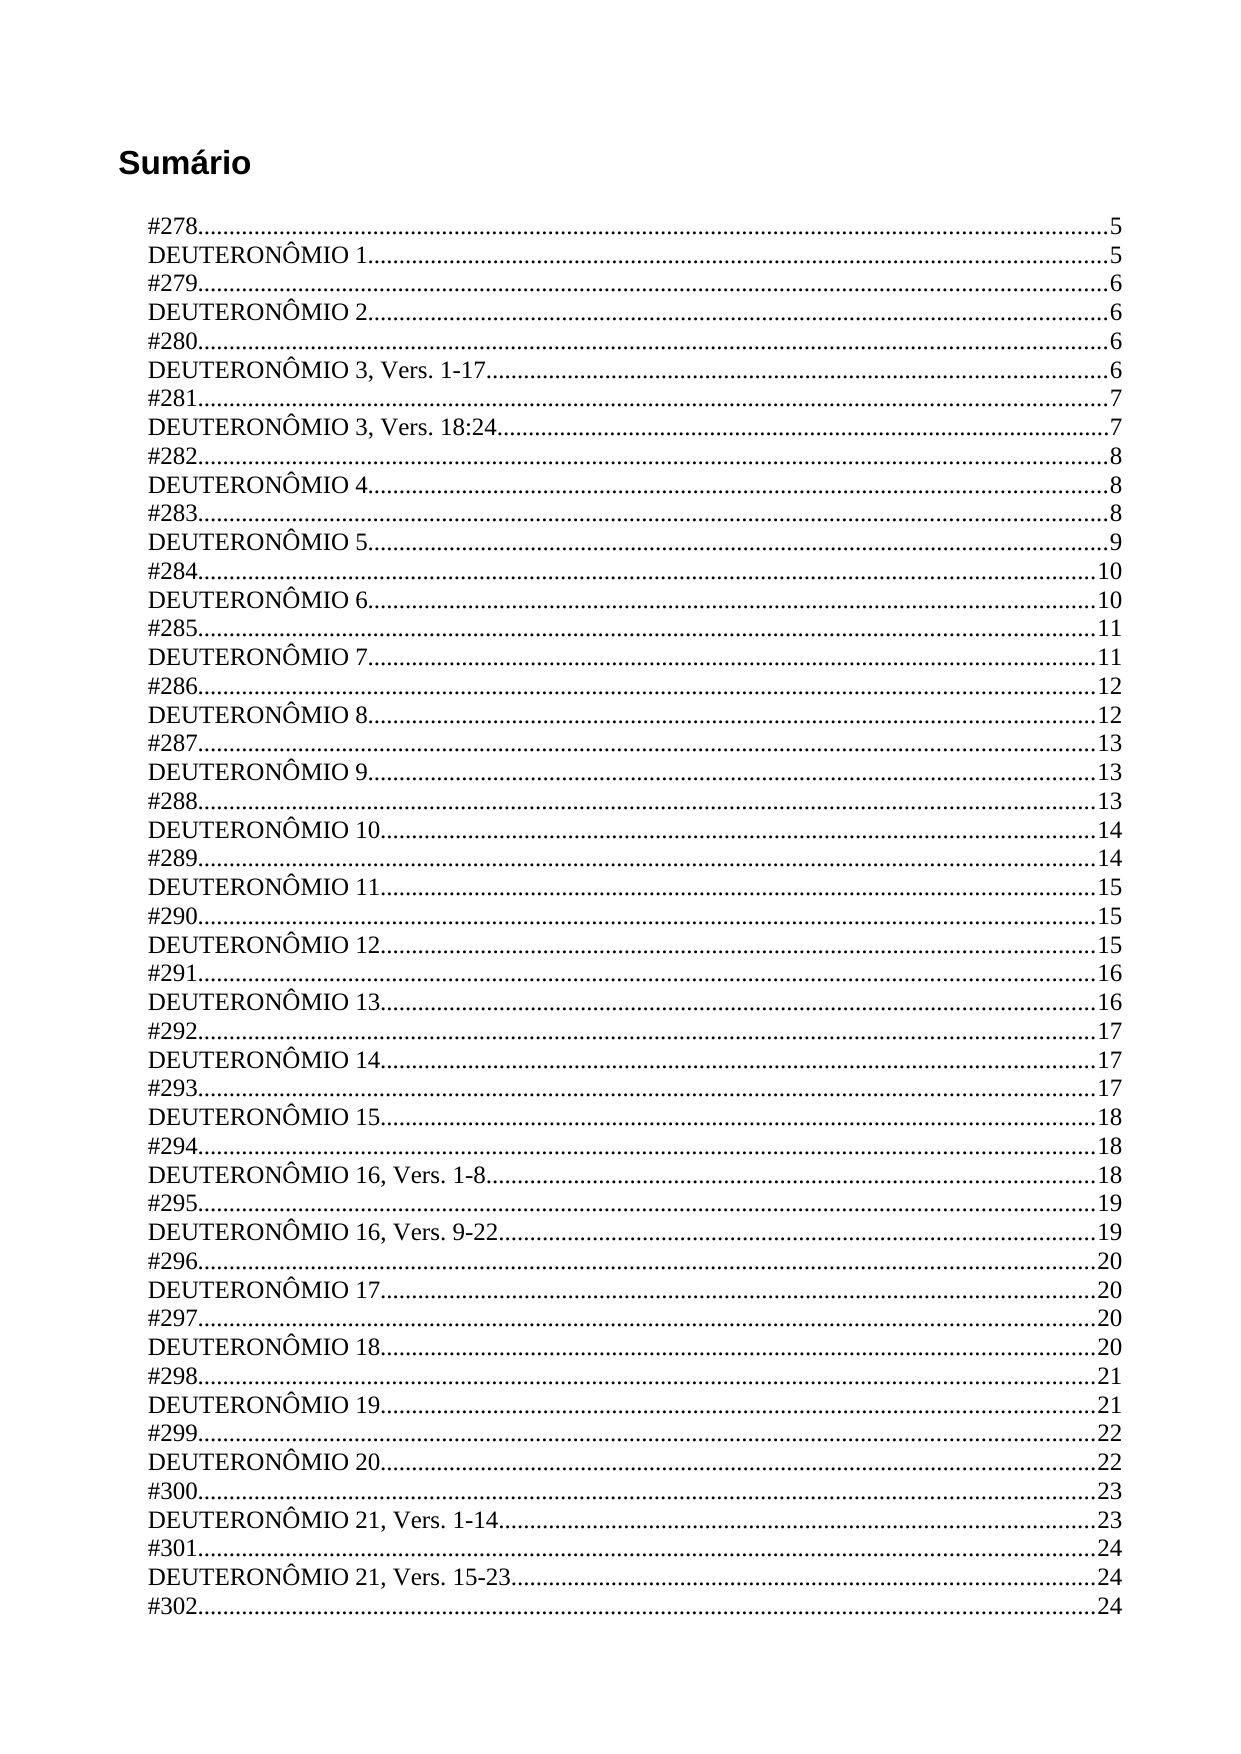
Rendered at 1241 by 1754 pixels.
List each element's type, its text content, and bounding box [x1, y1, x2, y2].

text #302 24 [148, 1591, 1122, 1620]
text #289 14 [148, 843, 1122, 872]
text #292 17 [148, 1016, 1122, 1045]
text DEUTERONÔMIO 12 15 [148, 930, 1122, 958]
text #286 12 [148, 671, 1122, 700]
text DEUTERONÔMIO 2 6 [148, 297, 1122, 326]
text DEUTERONÔMIO 16, Vers. 9-22 19 [148, 1217, 1122, 1246]
text DEUTERONÔMIO 19 21 [148, 1390, 1122, 1418]
text #287 13 [148, 728, 1122, 757]
text #283 8 [148, 498, 1122, 527]
text #291 16 [148, 958, 1122, 987]
text #290 15 [148, 901, 1122, 930]
text DEUTERONÔMIO 8 12 [148, 700, 1122, 728]
text #300 23 [148, 1476, 1122, 1505]
text #278 5 [148, 211, 1122, 240]
text DEUTERONÔMIO 11 15 [148, 872, 1122, 901]
text #293 17 [148, 1073, 1122, 1102]
text #301 24 [148, 1533, 1122, 1562]
text #280 6 [148, 326, 1122, 355]
text #282 8 [148, 441, 1122, 470]
text #281 7 [148, 383, 1122, 412]
text DEUTERONÔMIO 10 14 [148, 815, 1122, 843]
text #299 22 [148, 1418, 1122, 1447]
text #285 11 [148, 613, 1122, 642]
subtitle Sumário [118, 143, 1122, 182]
text DEUTERONÔMIO 13 16 [148, 987, 1122, 1016]
text #298 21 [148, 1361, 1122, 1390]
text DEUTERONÔMIO 21, Vers. 1-14 23 [148, 1505, 1122, 1533]
text DEUTERONÔMIO 9 13 [148, 757, 1122, 786]
text DEUTERONÔMIO 21, Vers. 15-23 24 [148, 1562, 1122, 1591]
text #279 6 [148, 268, 1122, 297]
text DEUTERONÔMIO 16, Vers. 1-8 18 [148, 1160, 1122, 1188]
text DEUTERONÔMIO 6 10 [148, 585, 1122, 613]
text #284 10 [148, 556, 1122, 585]
text #297 20 [148, 1303, 1122, 1332]
text DEUTERONÔMIO 17 20 [148, 1275, 1122, 1303]
text DEUTERONÔMIO 15 18 [148, 1102, 1122, 1131]
text DEUTERONÔMIO 3, Vers. 1-17 6 [148, 355, 1122, 383]
text DEUTERONÔMIO 5 9 [148, 527, 1122, 556]
text DEUTERONÔMIO 1 5 [148, 240, 1122, 268]
text DEUTERONÔMIO 7 11 [148, 642, 1122, 671]
text DEUTERONÔMIO 20 22 [148, 1447, 1122, 1476]
text #288 13 [148, 786, 1122, 815]
text #296 20 [148, 1246, 1122, 1275]
text DEUTERONÔMIO 3, Vers. 18:24 7 [148, 412, 1122, 441]
text #294 18 [148, 1131, 1122, 1160]
text #295 19 [148, 1188, 1122, 1217]
text DEUTERONÔMIO 18 20 [148, 1332, 1122, 1361]
text DEUTERONÔMIO 14 17 [148, 1045, 1122, 1073]
text DEUTERONÔMIO 4 8 [148, 470, 1122, 498]
